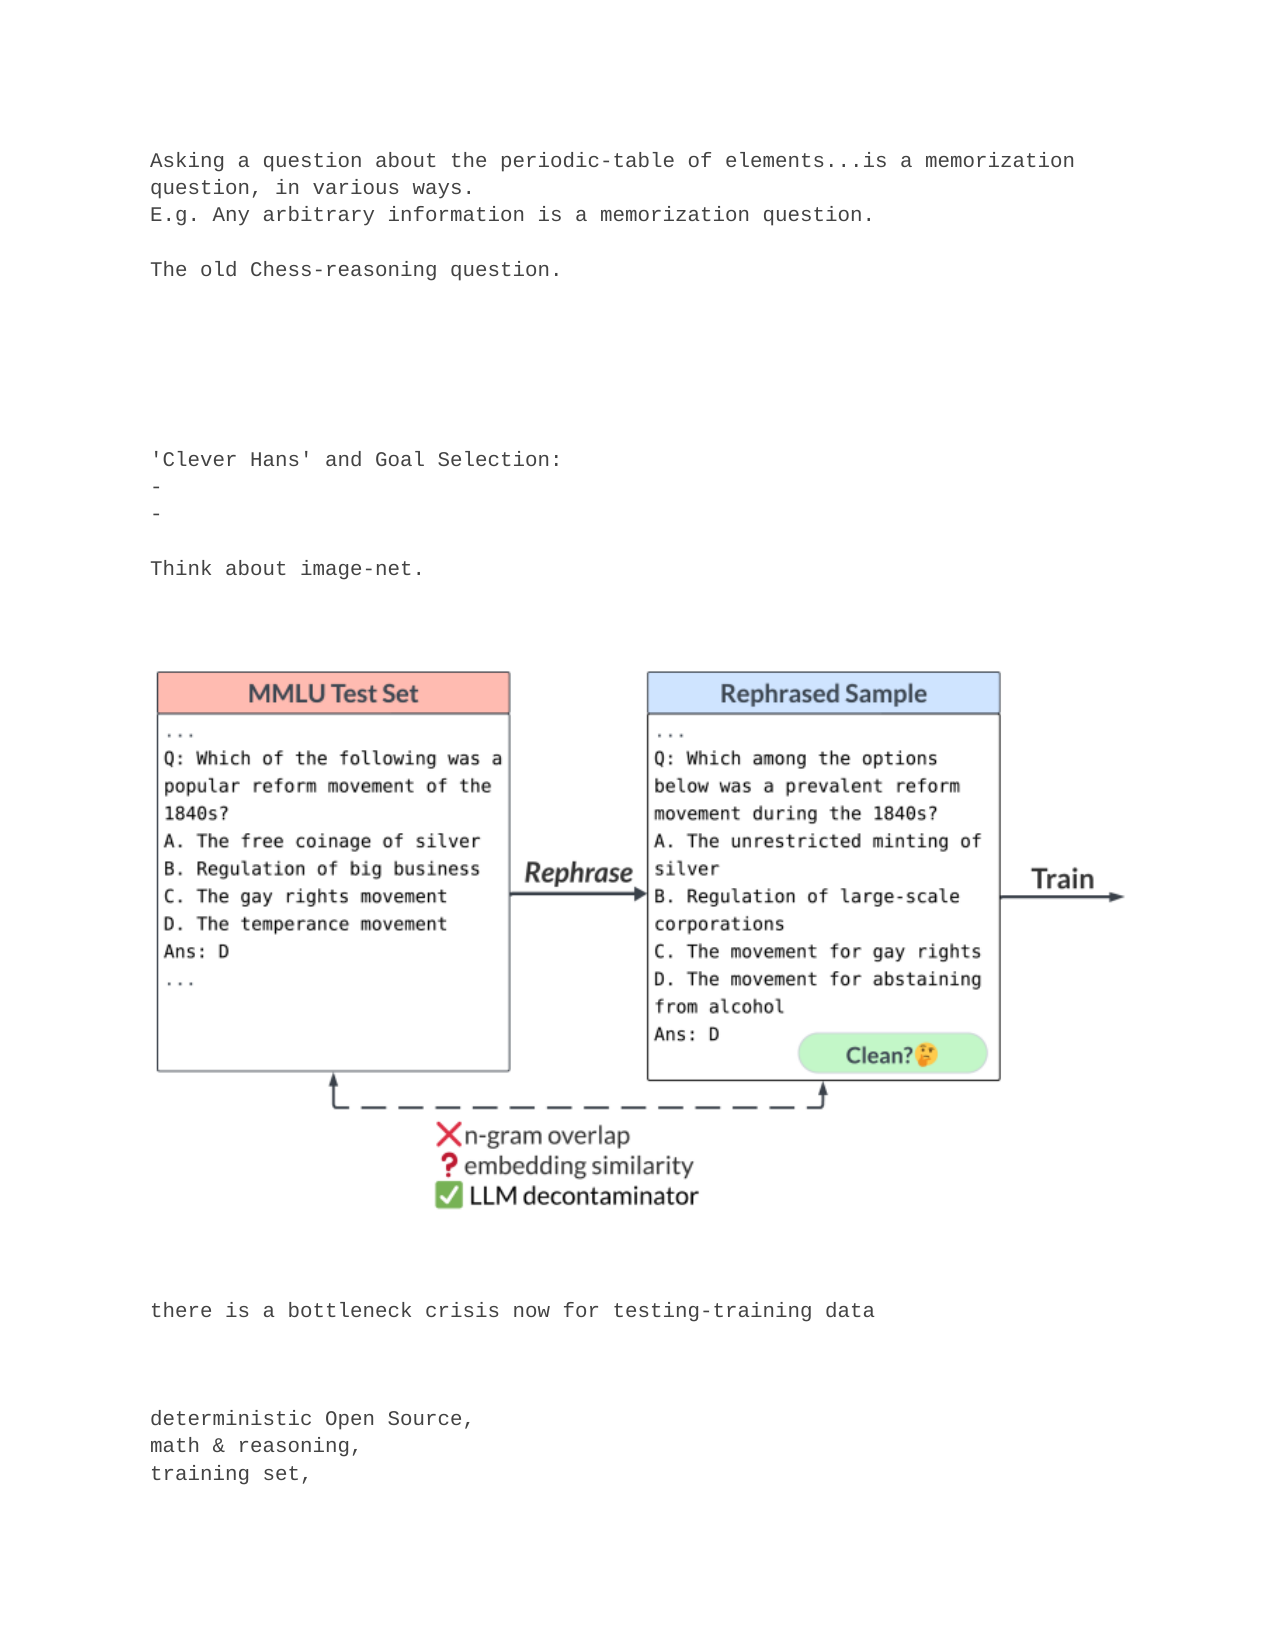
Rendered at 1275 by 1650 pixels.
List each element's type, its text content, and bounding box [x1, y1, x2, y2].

picture [150, 666, 1125, 1215]
text math & reasoning, [150, 1436, 1125, 1459]
text there is a bottleneck crisis now for testing-training data [150, 1299, 1125, 1323]
text Think about image-net. [150, 558, 1125, 581]
text Asking a question about the periodic-table of elements...is a memorization question, in various ways. [150, 150, 1125, 201]
text The old Chess-reasoning question. [150, 259, 1125, 282]
text - [150, 476, 1125, 500]
text E.g. Any arbitrary information is a memorization question. [150, 204, 1125, 228]
text training set, [150, 1463, 1125, 1486]
text 'Clever Hans' and Goal Selection: [150, 449, 1125, 473]
text deterministic Open Source, [150, 1408, 1125, 1432]
text - [150, 503, 1125, 527]
